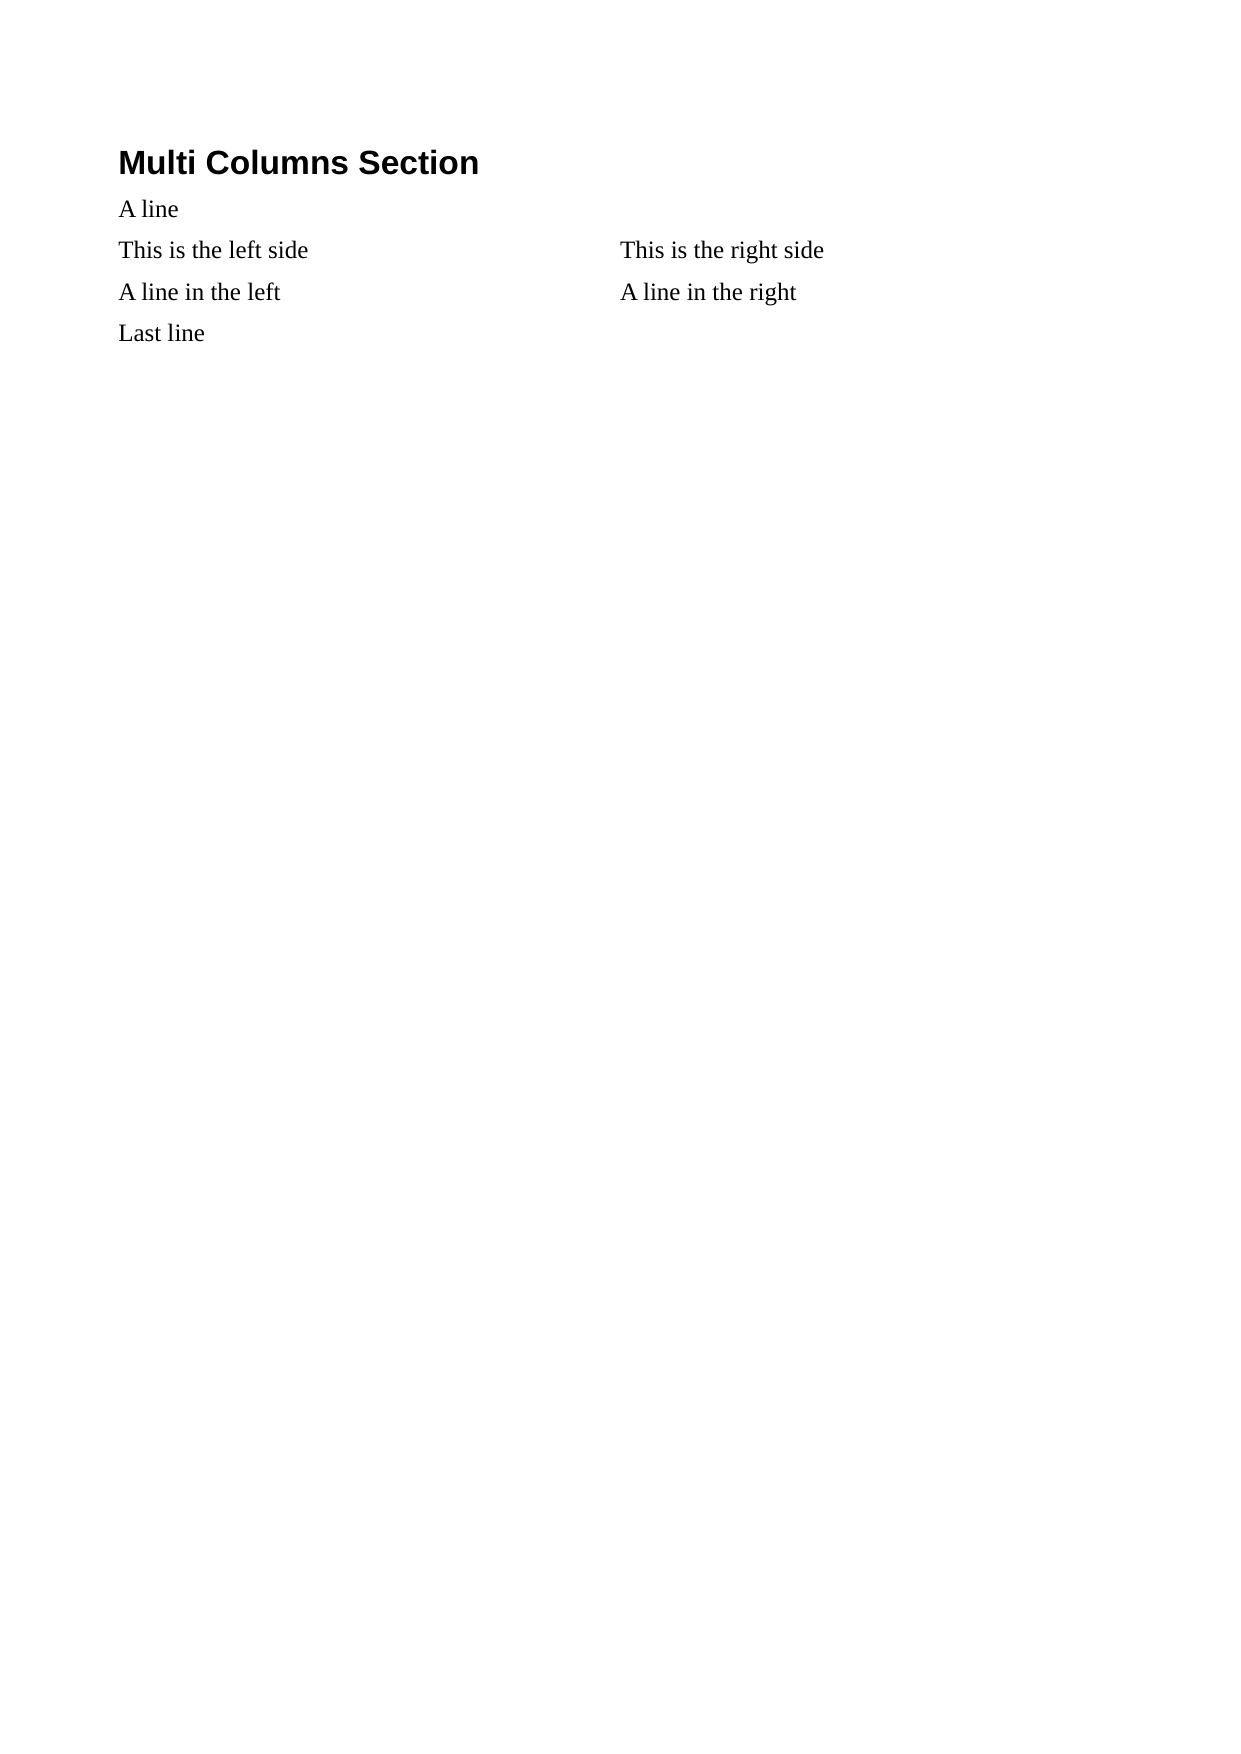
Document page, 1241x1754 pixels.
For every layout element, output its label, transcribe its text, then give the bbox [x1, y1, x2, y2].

text This is the right side [620, 236, 1122, 264]
subtitle Multi Columns Section [118, 143, 1122, 182]
text A line [118, 194, 1122, 223]
text A line in the right [620, 277, 1122, 306]
text A line in the left [118, 277, 620, 306]
text Last line [118, 318, 1122, 347]
text This is the left side [118, 236, 620, 264]
